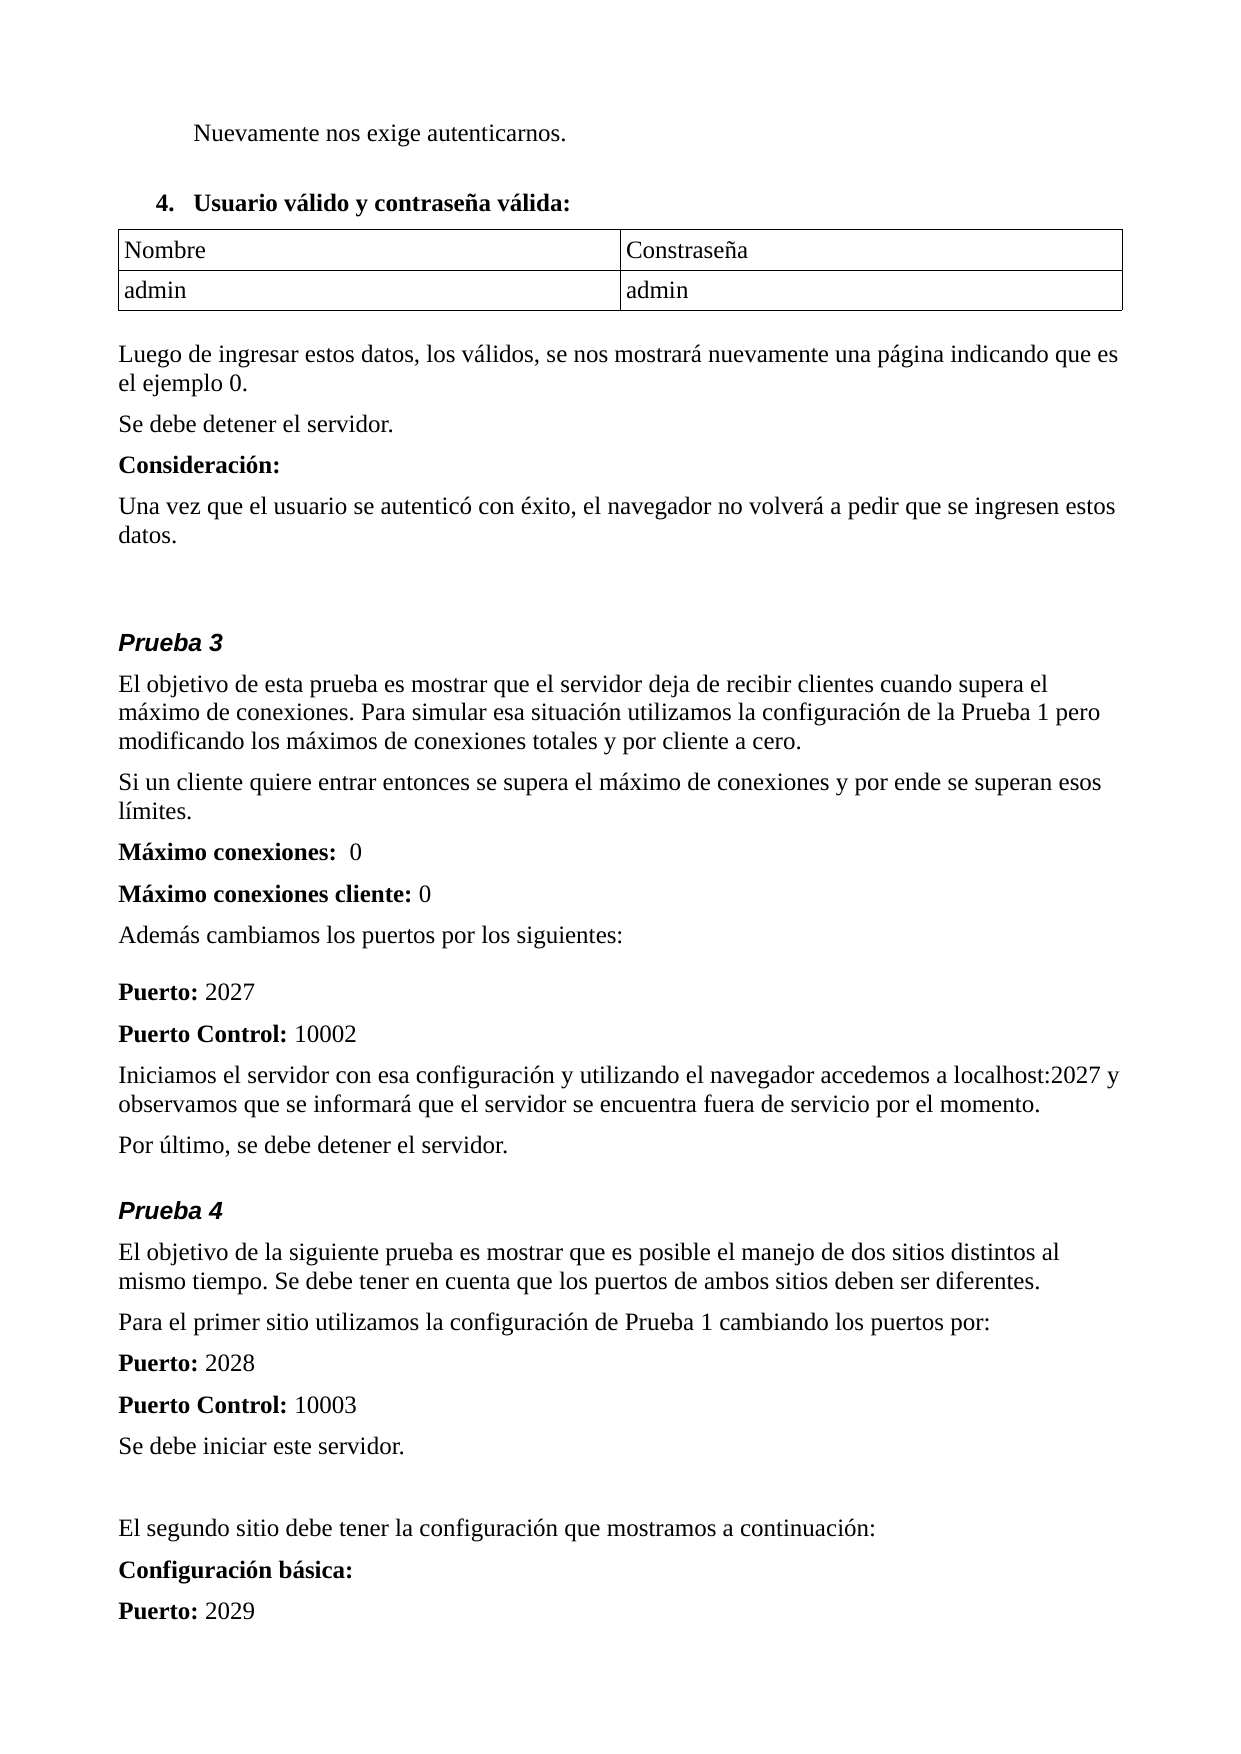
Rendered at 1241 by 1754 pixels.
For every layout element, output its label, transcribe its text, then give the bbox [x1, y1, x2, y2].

text Para el primer sitio utilizamos la configuración de Prueba 1 cambiando los puertos por: [118, 1307, 1122, 1336]
text Máximo conexiones cliente: 0 [118, 879, 1122, 907]
text Consideración: [118, 450, 1122, 479]
text Si un cliente quiere entrar entonces se supera el máximo de conexiones y por ende se superan esos límites. [118, 767, 1122, 825]
subtitle Prueba 4 [118, 1196, 1122, 1225]
text El objetivo de la siguiente prueba es mostrar que es posible el manejo de dos sitios distintos al mismo tiempo. Se debe tener en cuenta que los puertos de ambos sitios deben ser diferentes. [118, 1237, 1122, 1295]
table_header Constraseña [621, 230, 1122, 270]
text Puerto: 2027 [118, 977, 1122, 1006]
text Además cambiamos los puertos por los siguientes: [118, 920, 1122, 949]
table_cell admin [621, 271, 1122, 310]
text El segundo sitio debe tener la configuración que mostramos a continuación: [118, 1513, 1122, 1542]
text Iniciamos el servidor con esa configuración y utilizando el navegador accedemos a localhost:2027 y observamos que se informará que el servidor se encuentra fuera de servicio por el momento. [118, 1060, 1122, 1117]
list Usuario válido y contraseña válida: [156, 188, 1122, 217]
text Luego de ingresar estos datos, los válidos, se nos mostrará nuevamente una página indicando que es el ejemplo 0. [118, 311, 1122, 396]
table_cell admin [119, 271, 620, 310]
text Puerto: 2029 [118, 1596, 1122, 1625]
subtitle Prueba 3 [118, 628, 1122, 656]
text El objetivo de esta prueba es mostrar que el servidor deja de recibir clientes cuando supera el máximo de conexiones. Para simular esa situación utilizamos la configuración de la Prueba 1 pero modificando los máximos de conexiones totales y por cliente a cero. [118, 669, 1122, 755]
text Una vez que el usuario se autenticó con éxito, el navegador no volverá a pedir que se ingresen estos datos. [118, 491, 1122, 549]
text Se debe iniciar este servidor. [118, 1431, 1122, 1460]
table_header Nombre [119, 230, 620, 270]
text Máximo conexiones: 0 [118, 837, 1122, 866]
list Nuevamente nos exige autenticarnos. [156, 118, 1122, 176]
text Se debe detener el servidor. [118, 409, 1122, 438]
text Puerto: 2028 [118, 1348, 1122, 1377]
text Configuración básica: [118, 1555, 1122, 1583]
text Puerto Control: 10002 [118, 1019, 1122, 1047]
text Puerto Control: 10003 [118, 1390, 1122, 1418]
text Por último, se debe detener el servidor. [118, 1130, 1122, 1159]
